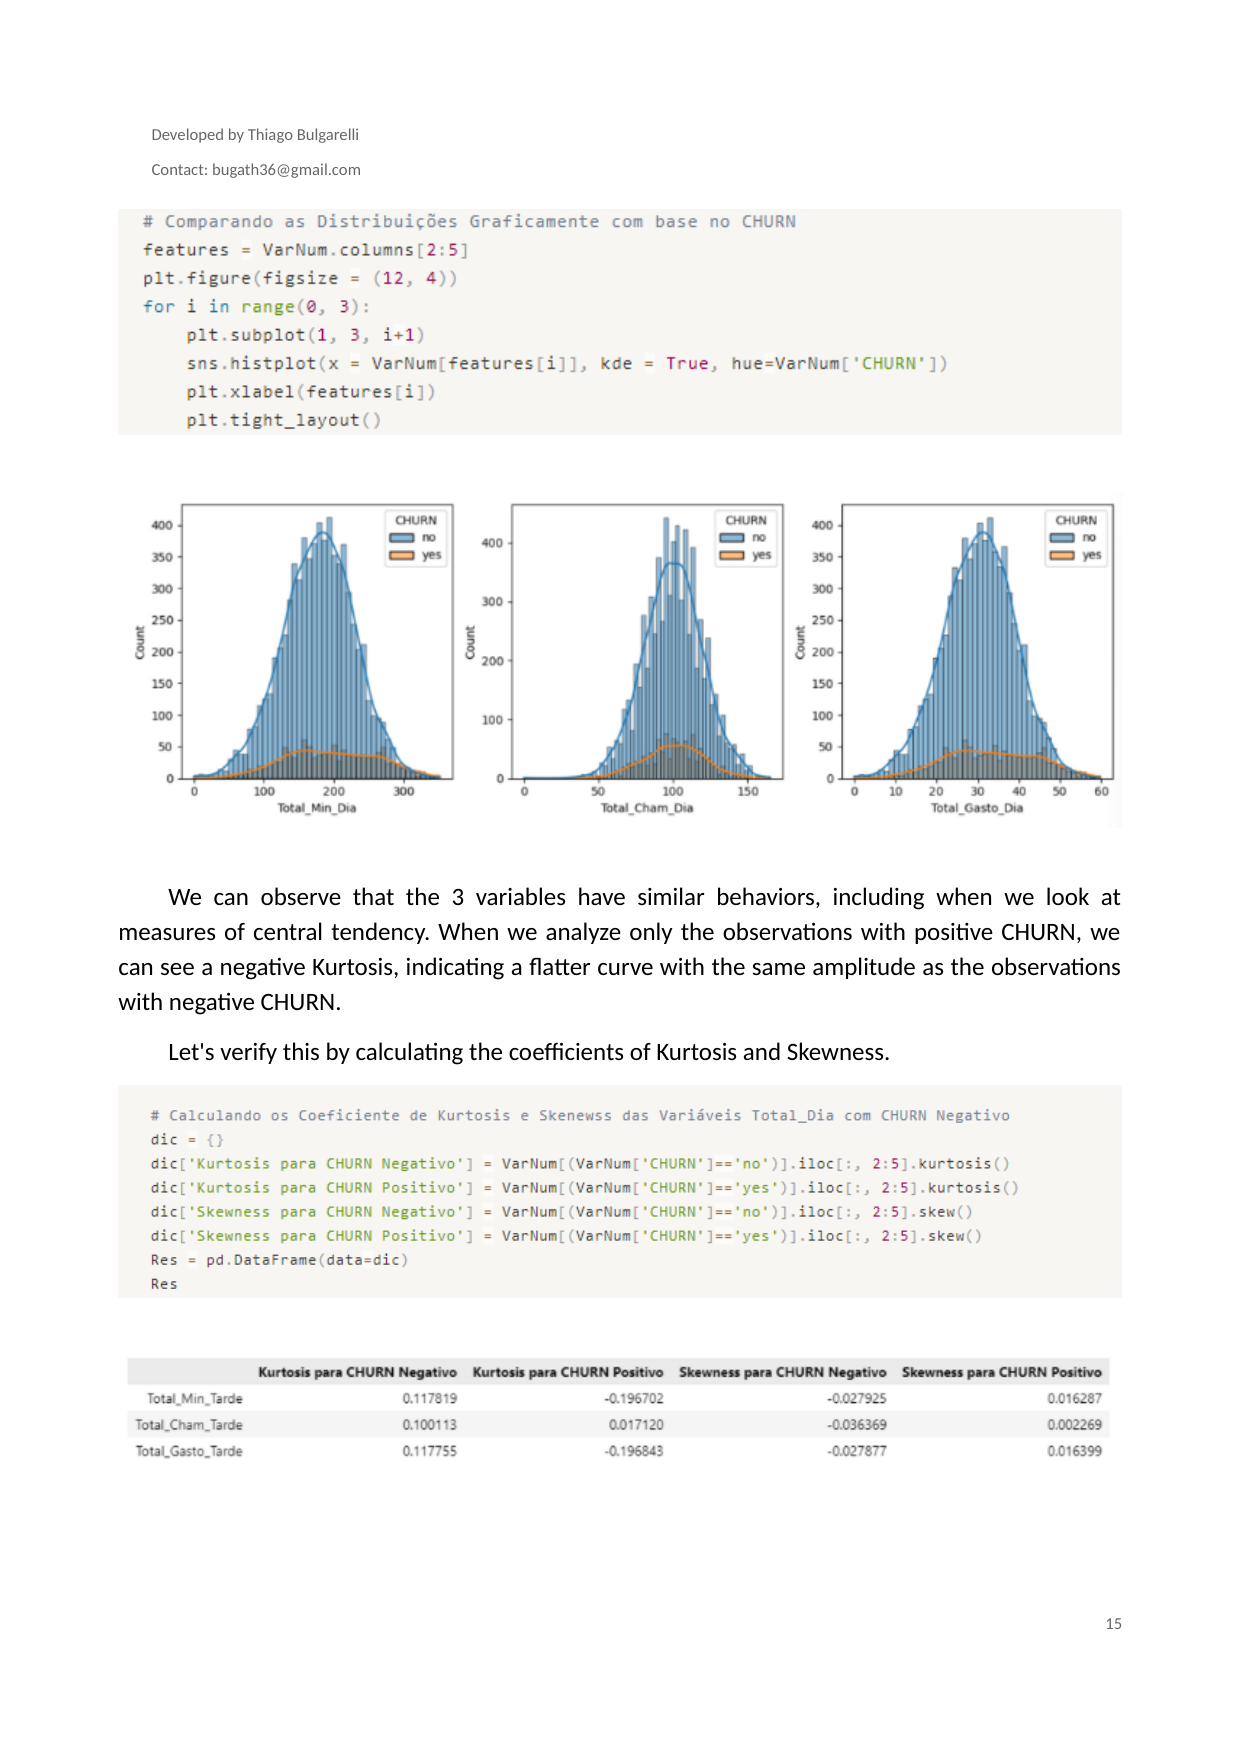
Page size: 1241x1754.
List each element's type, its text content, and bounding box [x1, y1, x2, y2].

picture [118, 488, 1123, 828]
picture [118, 1085, 1123, 1298]
picture [118, 209, 1123, 435]
text Let's verify this by calculating the coefficients of Kurtosis and Skewness. [118, 1036, 1122, 1066]
picture [118, 1352, 1123, 1478]
text We can observe that the 3 variables have similar behaviors, including when we look at measures of central tendency. When we analyze only the observations with positive CHURN, we can see a negative Kurtosis, indicating a flatter curve with the same amplitude as the observations with negative CHURN. [118, 881, 1122, 1017]
